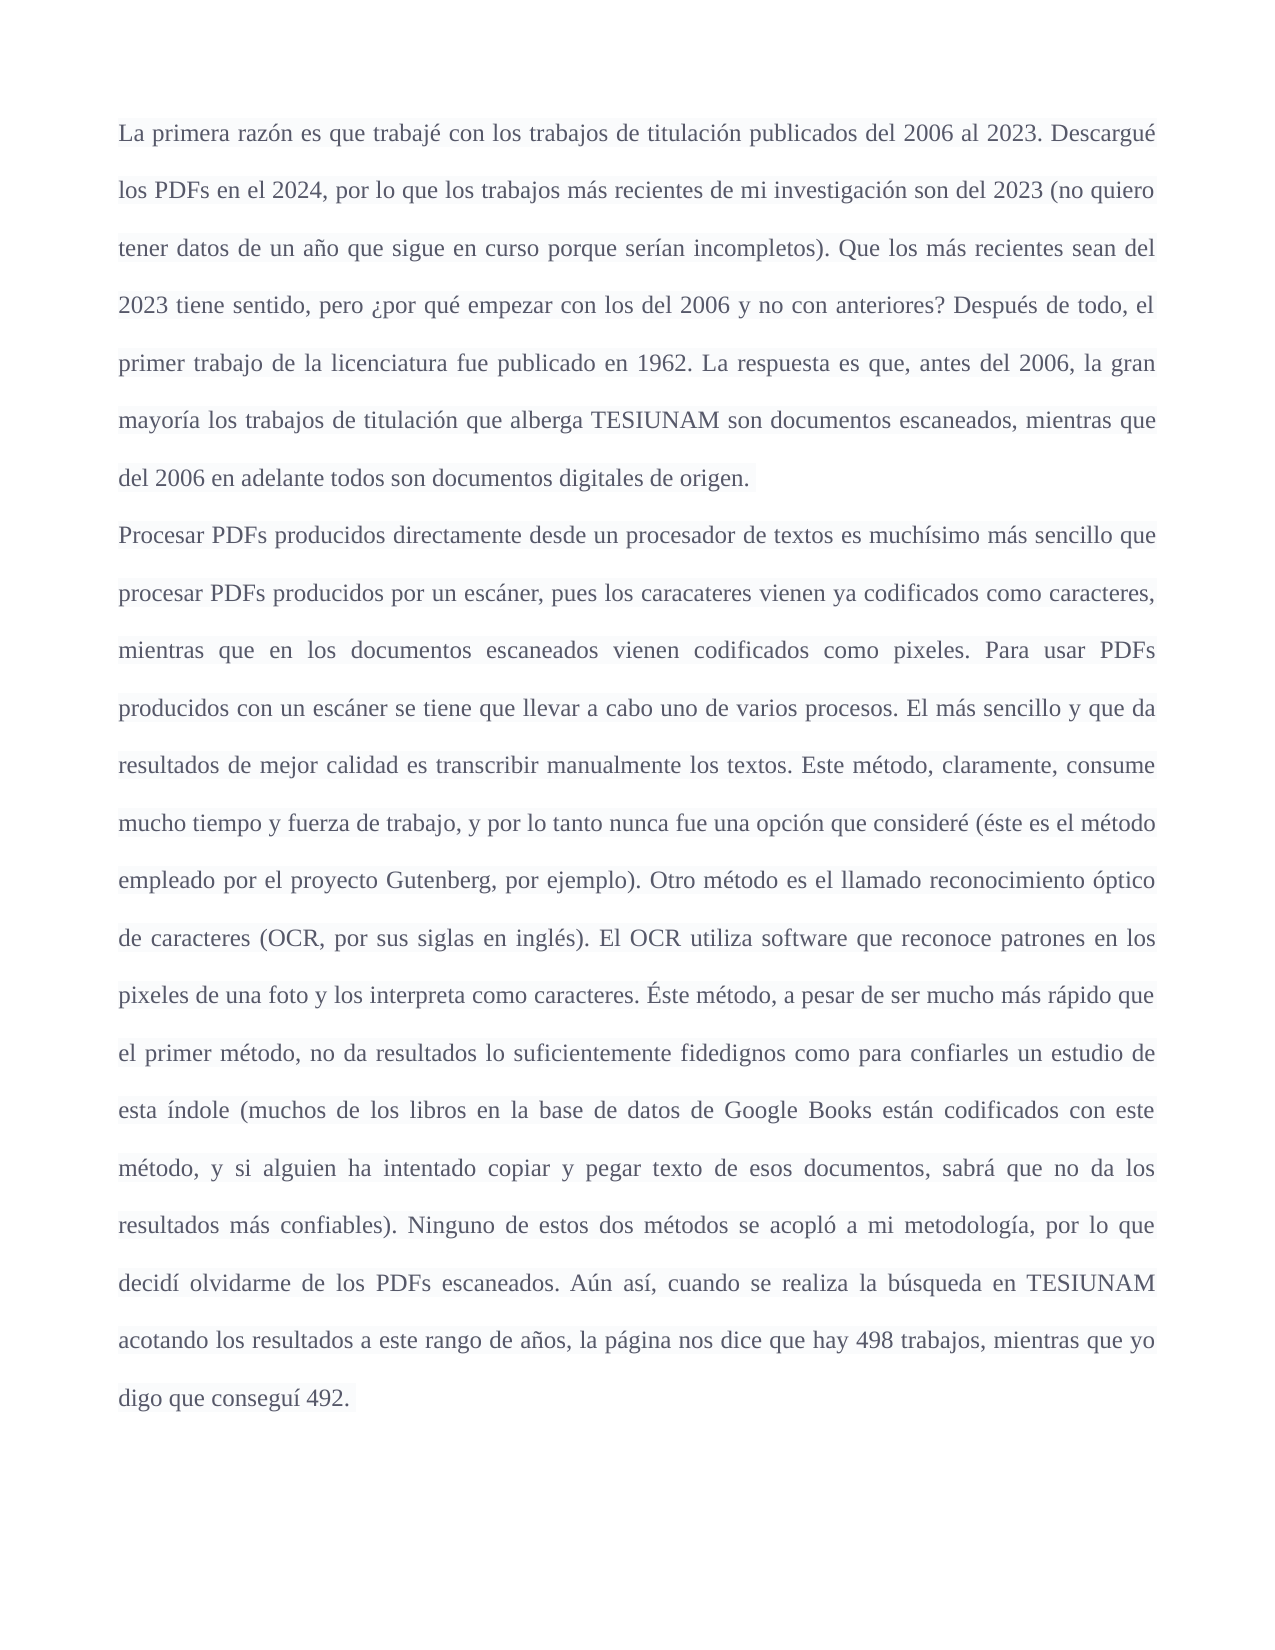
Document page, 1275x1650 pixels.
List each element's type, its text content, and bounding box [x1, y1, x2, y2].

text Procesar PDFs producidos directamente desde un procesador de textos es muchísimo más sencillo que procesar PDFs producidos por un escáner, pues los caracateres vienen ya codificados como caracteres, mientras que en los documentos escaneados vienen codificados como pixeles. Para usar PDFs producidos con un escáner se tiene que llevar a cabo uno de varios procesos. El más sencillo y que da resultados de mejor calidad es transcribir manualmente los textos. Este método, claramente, consume mucho tiempo y fuerza de trabajo, y por lo tanto nunca fue una opción que consideré (éste es el método empleado por el proyecto Gutenberg, por ejemplo). Otro método es el llamado reconocimiento óptico de caracteres (OCR, por sus siglas en inglés). El OCR utiliza software que reconoce patrones en los pixeles de una foto y los interpreta como caracteres. Éste método, a pesar de ser mucho más rápido que el primer método, no da resultados lo suficientemente fidedignos como para confiarles un estudio de esta índole (muchos de los libros en la base de datos de Google Books están codificados con este método, y si alguien ha intentado copiar y pegar texto de esos documentos, sabrá que no da los resultados más confiables). Ninguno de estos dos métodos se acopló a mi metodología, por lo que decidí olvidarme de los PDFs escaneados. Aún así, cuando se realiza la búsqueda en TESIUNAM acotando los resultados a este rango de años, la página nos dice que hay 498 trabajos, mientras que yo digo que conseguí 492. [118, 521, 1157, 1412]
text La primera razón es que trabajé con los trabajos de titulación publicados del 2006 al 2023. Descargué los PDFs en el 2024, por lo que los trabajos más recientes de mi investigación son del 2023 (no quiero tener datos de un año que sigue en curso porque serían incompletos). Que los más recientes sean del 2023 tiene sentido, pero ¿por qué empezar con los del 2006 y no con anteriores? Después de todo, el primer trabajo de la licenciatura fue publicado en 1962. La respuesta es que, antes del 2006, la gran mayoría los trabajos de titulación que alberga TESIUNAM son documentos escaneados, mientras que del 2006 en adelante todos son documentos digitales de origen. [118, 118, 1157, 492]
